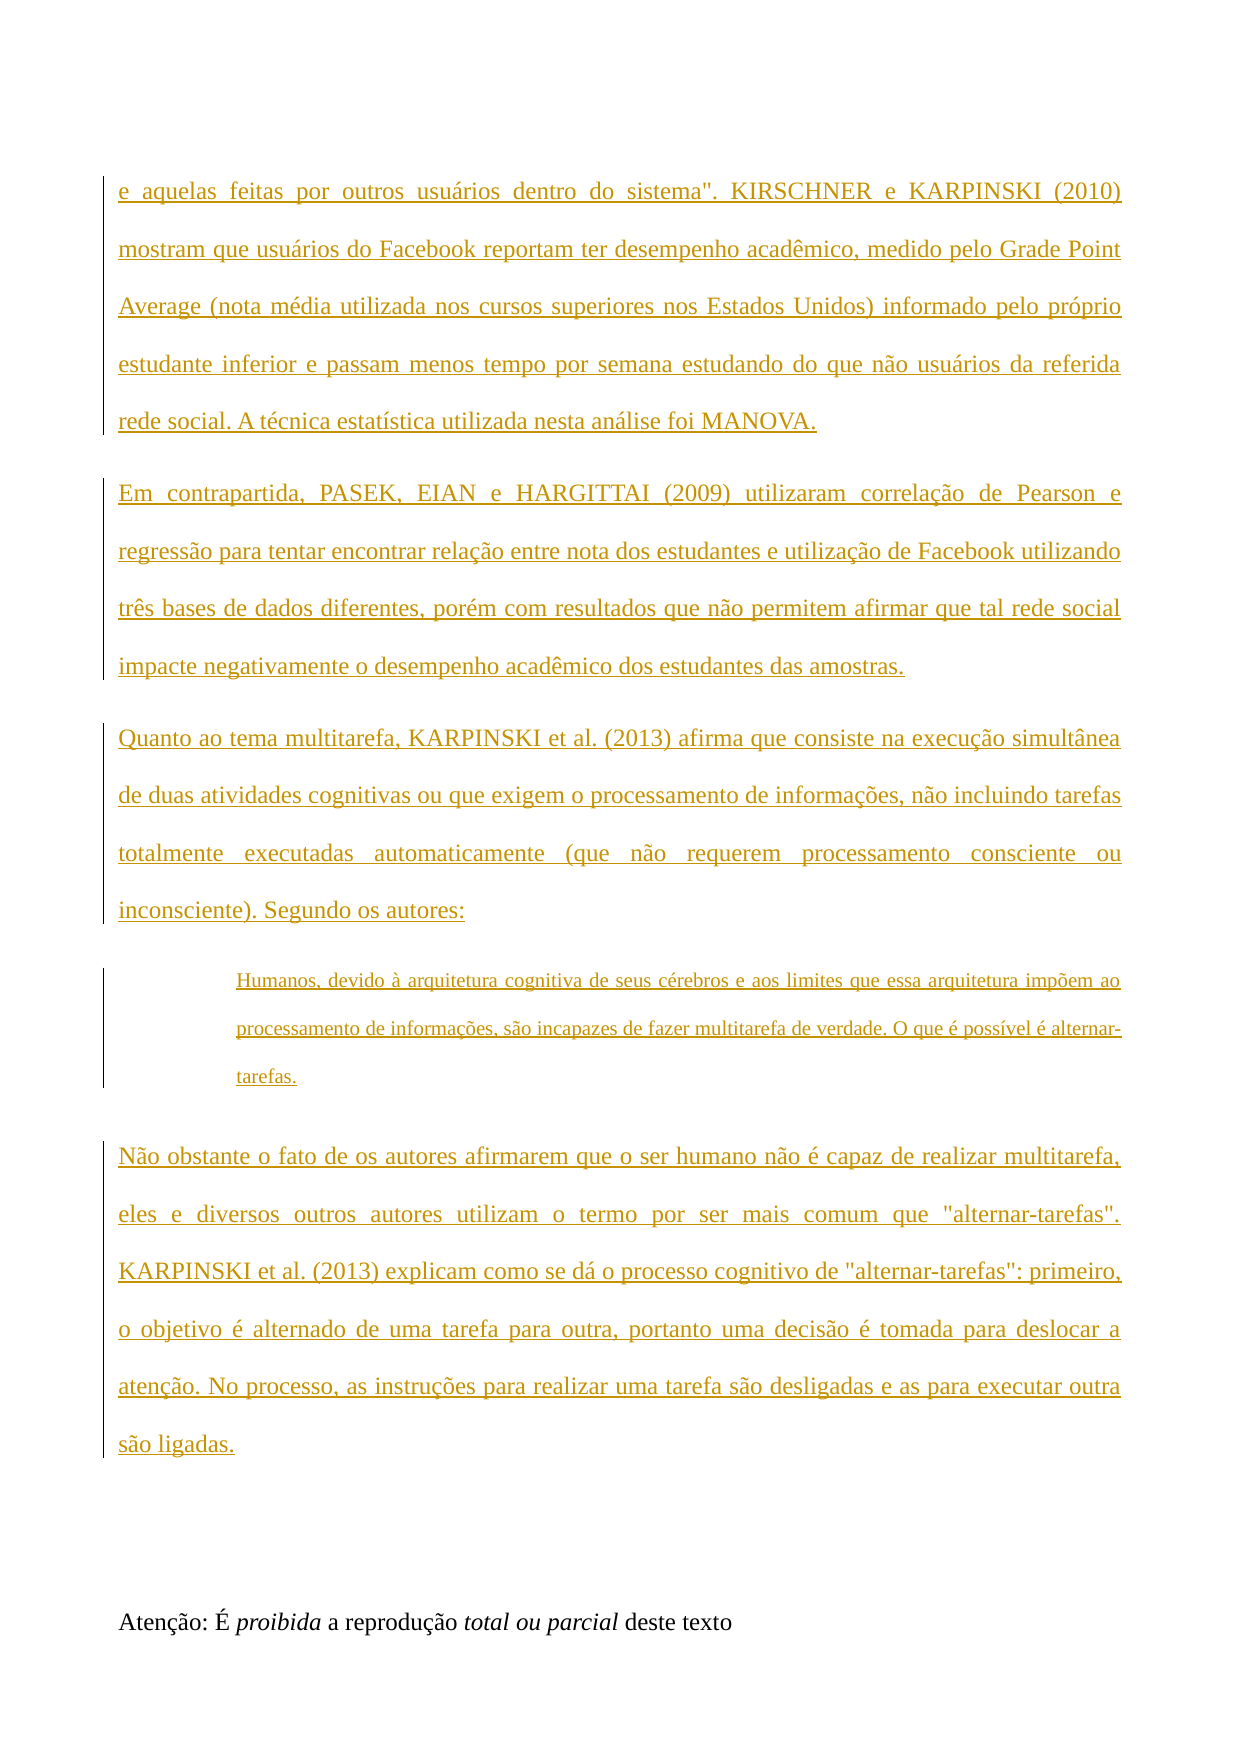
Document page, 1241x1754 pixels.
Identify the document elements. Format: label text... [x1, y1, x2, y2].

text totalmente executadas automaticamente (que não requerem processamento consciente ou [118, 807, 1122, 863]
text mostram que usuários do Facebook reportam ter desempenho acadêmico, medido pelo Grade Point Average (nota média utilizada nos cursos superiores nos Estados Unidos) informado pelo próprio [118, 203, 1122, 316]
text Quanto ao tema multitarefa, KARPINSKI et al. (2013) afirma que consiste na execução simultânea de duas atividades cognitivas ou que exigem o processamento de informações, não incluindo tarefas [118, 723, 1122, 806]
text estudante inferior e passam menos tempo por semana estudando do que não usuários da referida rede social. A técnica estatística utilizada nesta análise foi MANOVA. [118, 318, 1122, 435]
text e aquelas feitas por outros usuários dentro do sistema". KIRSCHNER e KARPINSKI (2010) [118, 176, 1122, 201]
text regressão para tentar encontrar relação entre nota dos estudantes e utilização de Facebook utilizando três bases de dados diferentes, porém com resultados que não permitem afirmar que tal rede social impacte negativamente o desempenho acadêmico dos estudantes das amostras. [118, 505, 1122, 680]
text o objetivo é alternado de uma tarefa para outra, portanto uma decisão é tomada para deslocar a atenção. No processo, as instruções para realizar uma tarefa são desligadas e as para executar outra são ligadas. [118, 1283, 1122, 1458]
text Humanos, devido à arquitetura cognitiva de seus cérebros e aos limites que essa arquitetura impõem ao processamento de informações, são incapazes de fazer multitarefa de verdade. O que é possível é alternar- [236, 968, 1122, 1036]
text tarefas. [236, 1038, 1122, 1088]
text inconsciente). Segundo os autores: [118, 864, 1122, 924]
text Não obstante o fato de os autores afirmarem que o ser humano não é capaz de realizar multitarefa, eles e diversos outros autores utilizam o termo por ser mais comum que "alternar-tarefas". KARPINSKI et al. (2013) explicam como se dá o processo cognitivo de "alternar-tarefas": primeiro, [118, 1141, 1122, 1281]
text Em contrapartida, PASEK, EIAN e HARGITTAI (2009) utilizaram correlação de Pearson e [118, 478, 1122, 503]
